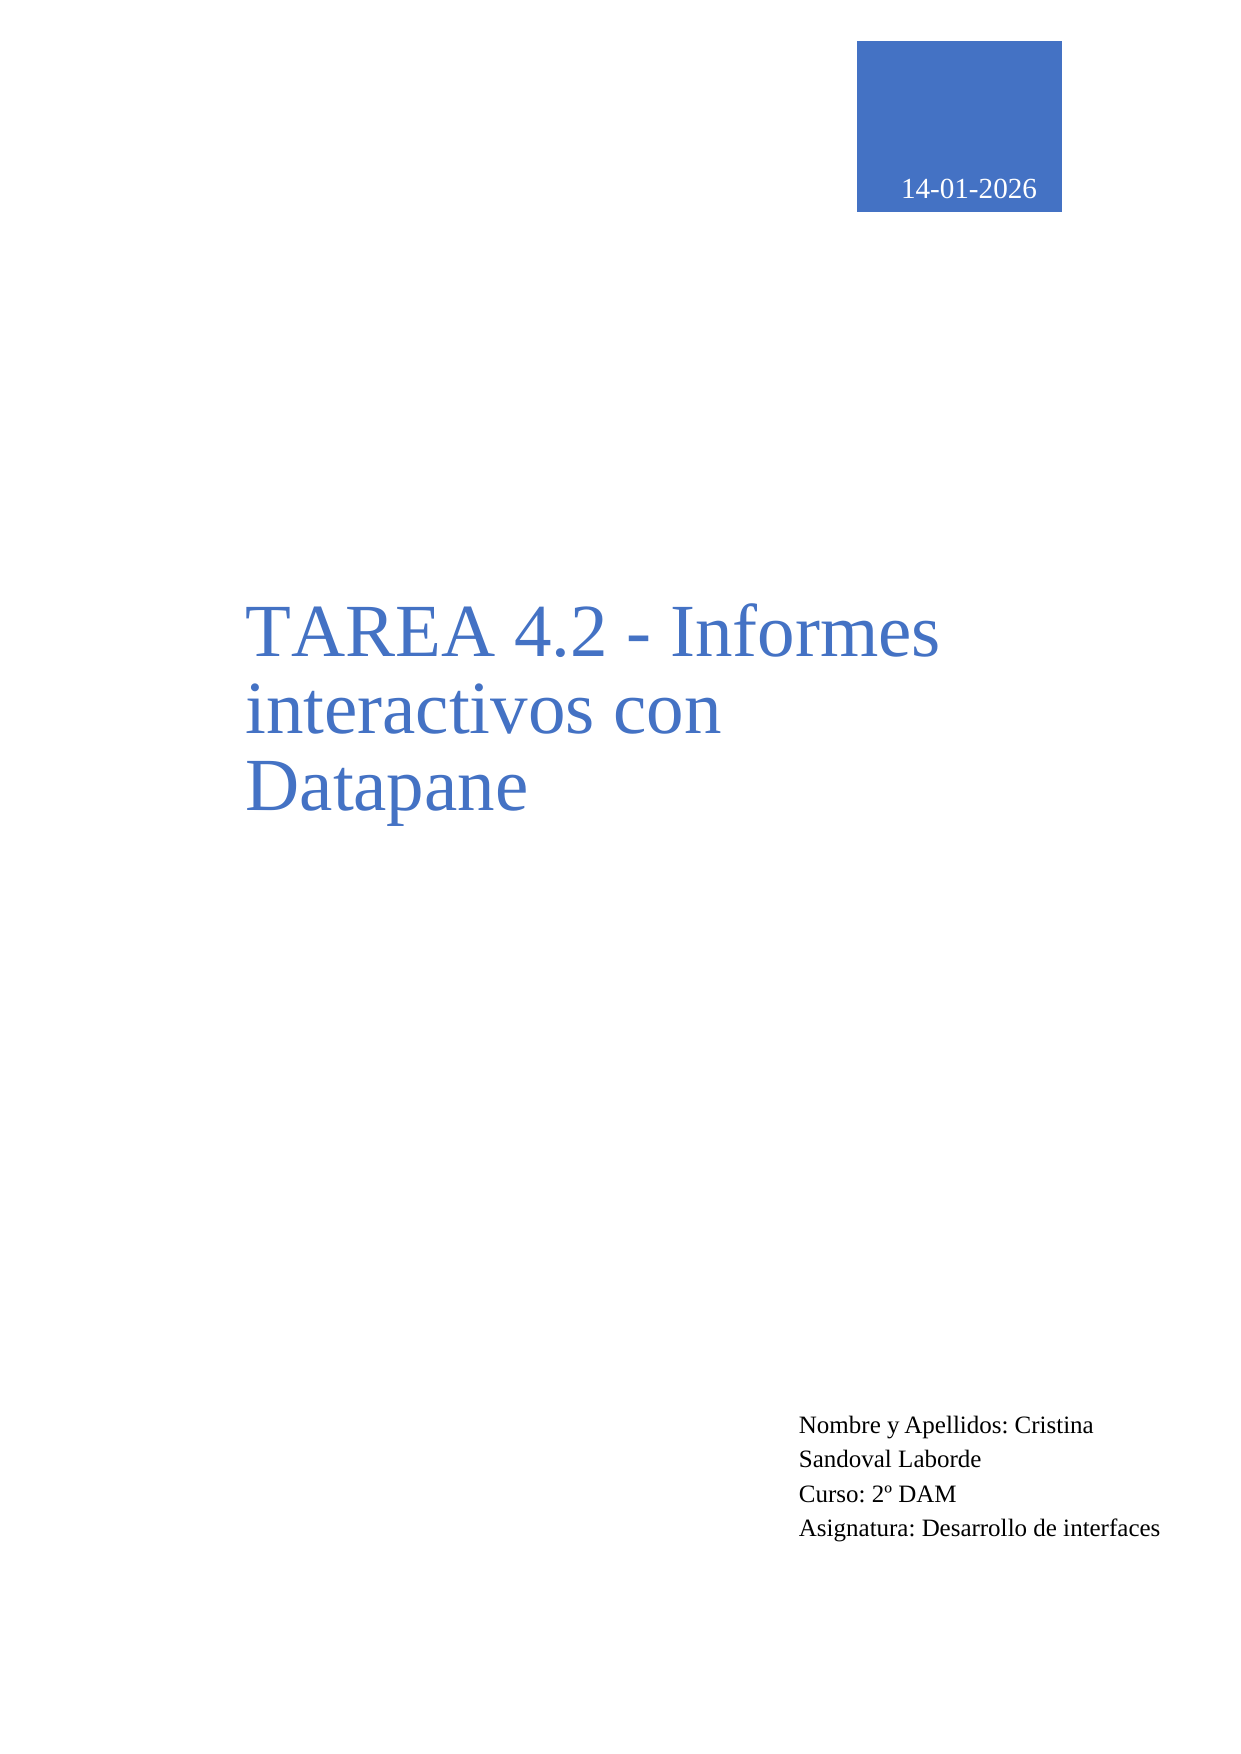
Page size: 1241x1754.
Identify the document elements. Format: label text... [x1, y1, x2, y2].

text TAREA 4.2 - Informes interactivos con Datapane [245, 594, 1014, 827]
